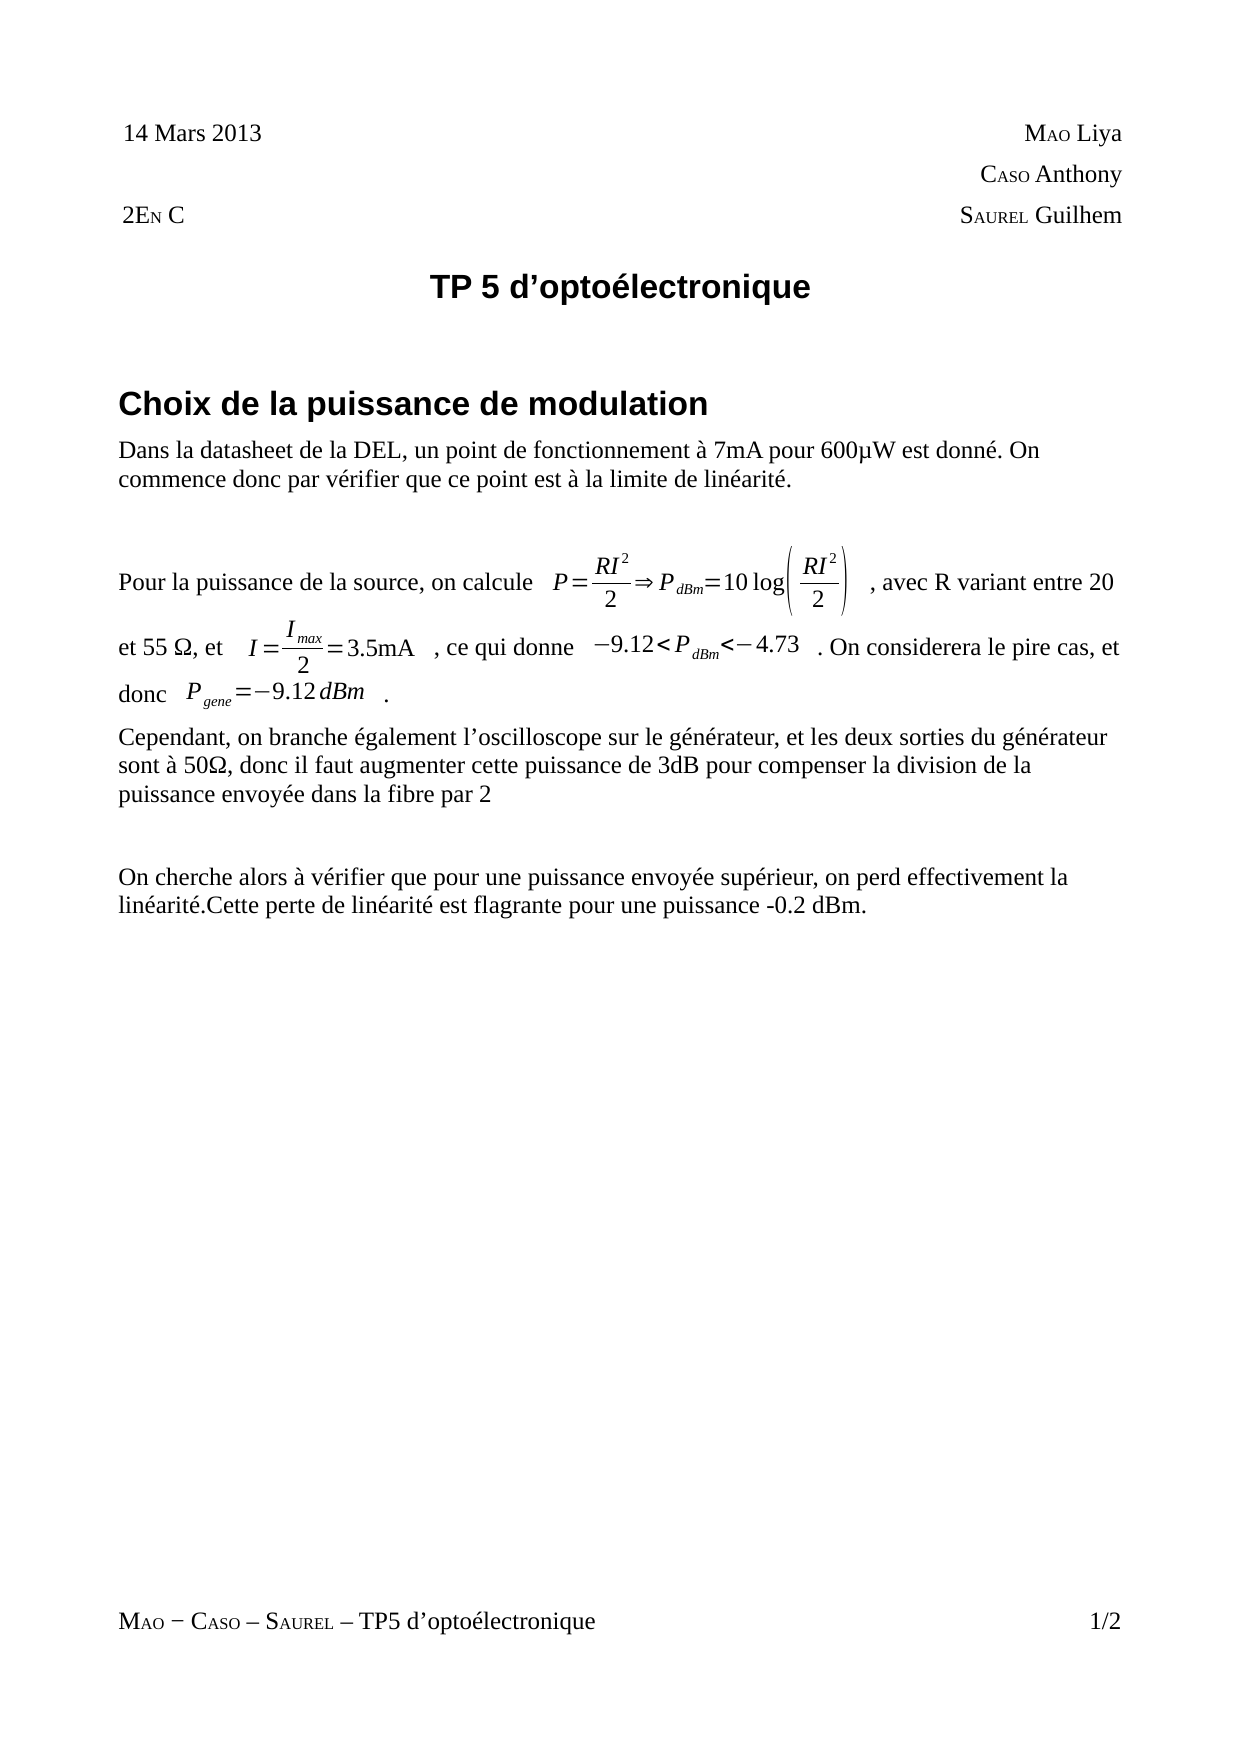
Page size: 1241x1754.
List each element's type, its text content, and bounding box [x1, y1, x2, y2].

text On cherche alors à vérifier que pour une puissance envoyée supérieur, on perd effectivement la linéarité.Cette perte de linéarité est flagrante pour une puissance -0.2 dBm. [118, 862, 1122, 919]
text 2En C Saurel Guilhem [118, 201, 1122, 229]
text 14 Mars 2013 Mao Liya [118, 118, 1122, 147]
text Caso Anthony [118, 159, 1122, 188]
subtitle Choix de la puissance de modulation [118, 384, 1122, 423]
text Cependant, on branche également l’oscilloscope sur le générateur, et les deux sorties du générateur sont à 50Ω, donc il faut augmenter cette puissance de 3dB pour compenser la division de la puissance envoyée dans la fibre par 2 [118, 722, 1122, 808]
subtitle TP 5 d’optoélectronique [118, 267, 1122, 306]
text Pour la puissance de la source, on calcule, avec R variant entre 20 et 55 Ω, et , ce qui donne. On considerera le pire cas, et donc. [118, 547, 1122, 709]
text Dans la datasheet de la DEL, un point de fonctionnement à 7mA pour 600µW est donné. On commence donc par vérifier que ce point est à la limite de linéarité. [118, 435, 1122, 493]
